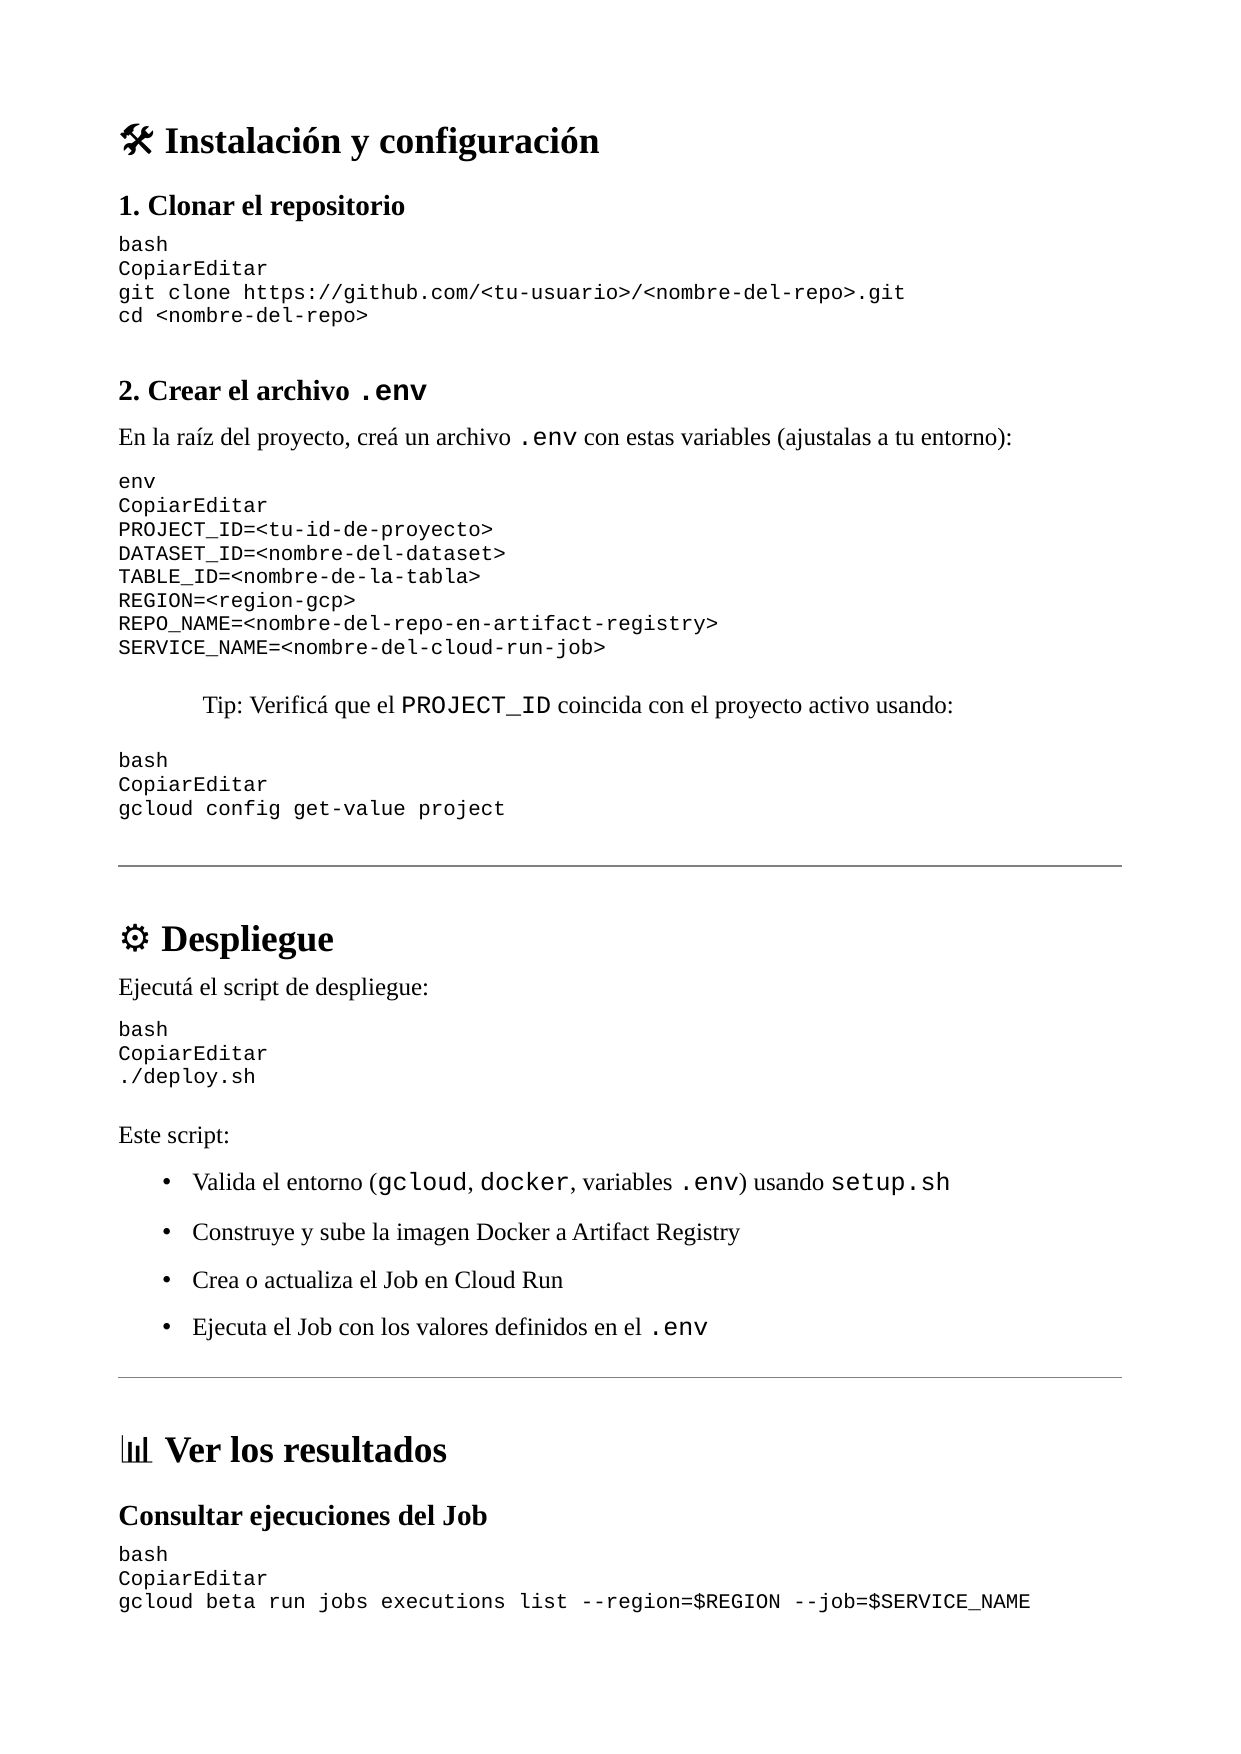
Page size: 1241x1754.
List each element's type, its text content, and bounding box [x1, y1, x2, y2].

subtitle 1. Clonar el repositorio [118, 188, 1122, 222]
text REGION=<region-gcp> [118, 590, 1122, 613]
text REPO_NAME=<nombre-del-repo-en-artifact-registry> [118, 613, 1122, 637]
text bash [118, 234, 1122, 258]
text CopiarEditar [118, 258, 1122, 282]
text CopiarEditar [118, 1043, 1122, 1067]
text 🧠 Tip: Verificá que el PROJECT_ID coincida con el proyecto activo usando: [177, 690, 1063, 721]
text TABLE_ID=<nombre-de-la-tabla> [118, 566, 1122, 590]
text PROJECT_ID=<tu-id-de-proyecto> [118, 519, 1122, 542]
text env [118, 472, 1122, 495]
text gcloud beta run jobs executions list --region=$REGION --job=$SERVICE_NAME [118, 1591, 1122, 1615]
subtitle Consultar ejecuciones del Job [118, 1498, 1122, 1531]
text CopiarEditar [118, 774, 1122, 798]
list Valida el entorno (gcloud, docker, variables .env) usando setup.sh [162, 1167, 1122, 1198]
text En la raíz del proyecto, creá un archivo .env con estas variables (ajustalas a tu entorno): [118, 422, 1122, 452]
text CopiarEditar [118, 495, 1122, 519]
text CopiarEditar [118, 1567, 1122, 1591]
list Ejecuta el Job con los valores definidos en el .env [162, 1312, 1122, 1343]
text ./deploy.sh [118, 1067, 1122, 1090]
subtitle ⚙️ Despliegue [118, 916, 1122, 959]
text SERVICE_NAME=<nombre-del-cloud-run-job> [118, 637, 1122, 661]
text DATASET_ID=<nombre-del-dataset> [118, 542, 1122, 566]
list Construye y sube la imagen Docker a Artifact Registry [162, 1217, 1122, 1246]
text bash [118, 751, 1122, 774]
list Crea o actualiza el Job en Cloud Run [162, 1265, 1122, 1294]
text git clone https://github.com/<tu-usuario>/<nombre-del-repo>.git [118, 282, 1122, 305]
text cd <nombre-del-repo> [118, 305, 1122, 329]
text bash [118, 1544, 1122, 1567]
text Ejecutá el script de despliegue: [118, 972, 1122, 1000]
text gcloud config get-value project [118, 798, 1122, 821]
subtitle 🛠 Instalación y configuración [118, 118, 1122, 161]
subtitle 📊 Ver los resultados [118, 1428, 1122, 1471]
text bash [118, 1019, 1122, 1043]
subtitle 2. Crear el archivo .env [118, 373, 1122, 409]
text Este script: [118, 1120, 1122, 1148]
